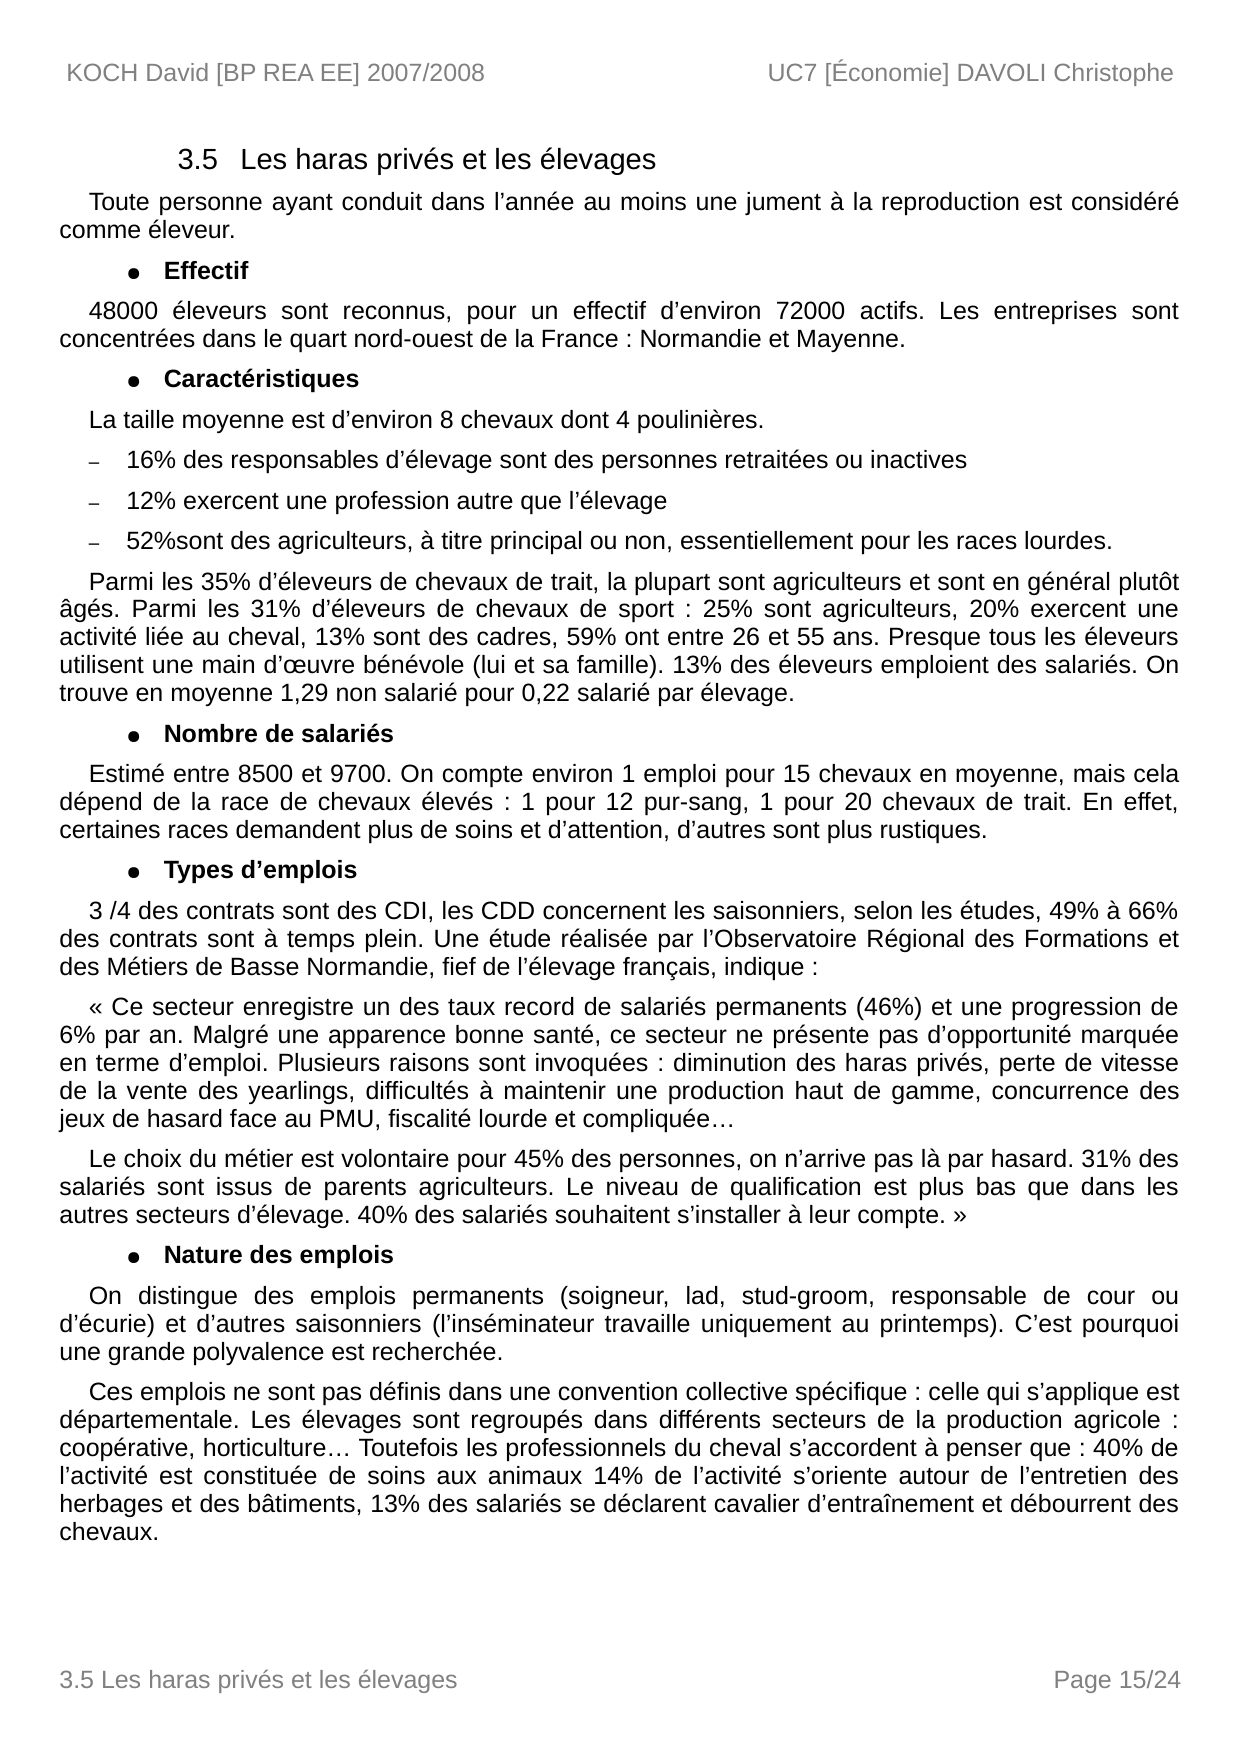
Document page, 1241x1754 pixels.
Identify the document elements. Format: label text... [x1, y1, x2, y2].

text Toute personne ayant conduit dans l’année au moins une jument à la reproduction est considéré comme éleveur. [59, 188, 1181, 244]
list Effectif [97, 256, 1181, 284]
list 52%sont des agriculteurs, à titre principal ou non, essentiellement pour les races lourdes. [59, 527, 1181, 555]
text 3 /4 des contrats sont des CDI, les CDD concernent les saisonniers, selon les études, 49% à 66% des contrats sont à temps plein. Une étude réalisée par l’Observatoire Régional des Formations et des Métiers de Basse Normandie, fief de l’élevage français, indique : [59, 896, 1181, 980]
list 12% exercent une profession autre que l’élevage [59, 486, 1181, 514]
text Le choix du métier est volontaire pour 45% des personnes, on n’arrive pas là par hasard. 31% des salariés sont issus de parents agriculteurs. Le niveau de qualification est plus bas que dans les autres secteurs d’élevage. 40% des salariés souhaitent s’installer à leur compte. » [59, 1145, 1181, 1228]
list Types d’emplois [97, 856, 1181, 884]
text « Ce secteur enregistre un des taux record de salariés permanents (46%) et une progression de 6% par an. Malgré une apparence bonne santé, ce secteur ne présente pas d’opportunité marquée en terme d’emploi. Plusieurs raisons sont invoquées : diminution des haras privés, perte de vitesse de la vente des yearlings, difficultés à maintenir une production haut de gamme, concurrence des jeux de hasard face au PMU, fiscalité lourde et compliquée… [59, 993, 1181, 1132]
text Estimé entre 8500 et 9700. On compte environ 1 emploi pour 15 chevaux en moyenne, mais cela dépend de la race de chevaux élevés : 1 pour 12 pur-sang, 1 pour 20 chevaux de trait. En effet, certaines races demandent plus de soins et d’attention, d’autres sont plus rustiques. [59, 760, 1181, 843]
list Caractéristiques [97, 365, 1181, 393]
text La taille moyenne est d’environ 8 chevaux dont 4 poulinières. [59, 406, 1181, 433]
text Parmi les 35% d’éleveurs de chevaux de trait, la plupart sont agriculteurs et sont en général plutôt âgés. Parmi les 31% d’éleveurs de chevaux de sport : 25% sont agriculteurs, 20% exercent une activité liée au cheval, 13% sont des cadres, 59% ont entre 26 et 55 ans. Presque tous les éleveurs utilisent une main d’œuvre bénévole (lui et sa famille). 13% des éleveurs emploient des salariés. On trouve en moyenne 1,29 non salarié pour 0,22 salarié par élevage. [59, 567, 1181, 707]
subtitle Les haras privés et les élevages [59, 143, 1181, 176]
list Nature des emplois [97, 1241, 1181, 1269]
list Nombre de salariés [97, 719, 1181, 747]
text Ces emplois ne sont pas définis dans une convention collective spécifique : celle qui s’applique est départementale. Les élevages sont regroupés dans différents secteurs de la production agricole : coopérative, horticulture… Toutefois les professionnels du cheval s’accordent à penser que : 40% de l’activité est constituée de soins aux animaux 14% de l’activité s’oriente autour de l’entretien des herbages et des bâtiments, 13% des salariés se déclarent cavalier d’entraînement et débourrent des chevaux. [59, 1378, 1181, 1545]
text On distingue des emplois permanents (soigneur, lad, stud-groom, responsable de cour ou d’écurie) et d’autres saisonniers (l’inséminateur travaille uniquement au printemps). C’est pourquoi une grande polyvalence est recherchée. [59, 1281, 1181, 1365]
list 16% des responsables d’élevage sont des personnes retraitées ou inactives [59, 446, 1181, 474]
text 48000 éleveurs sont reconnus, pour un effectif d’environ 72000 actifs. Les entreprises sont concentrées dans le quart nord-ouest de la France : Normandie et Mayenne. [59, 297, 1181, 353]
